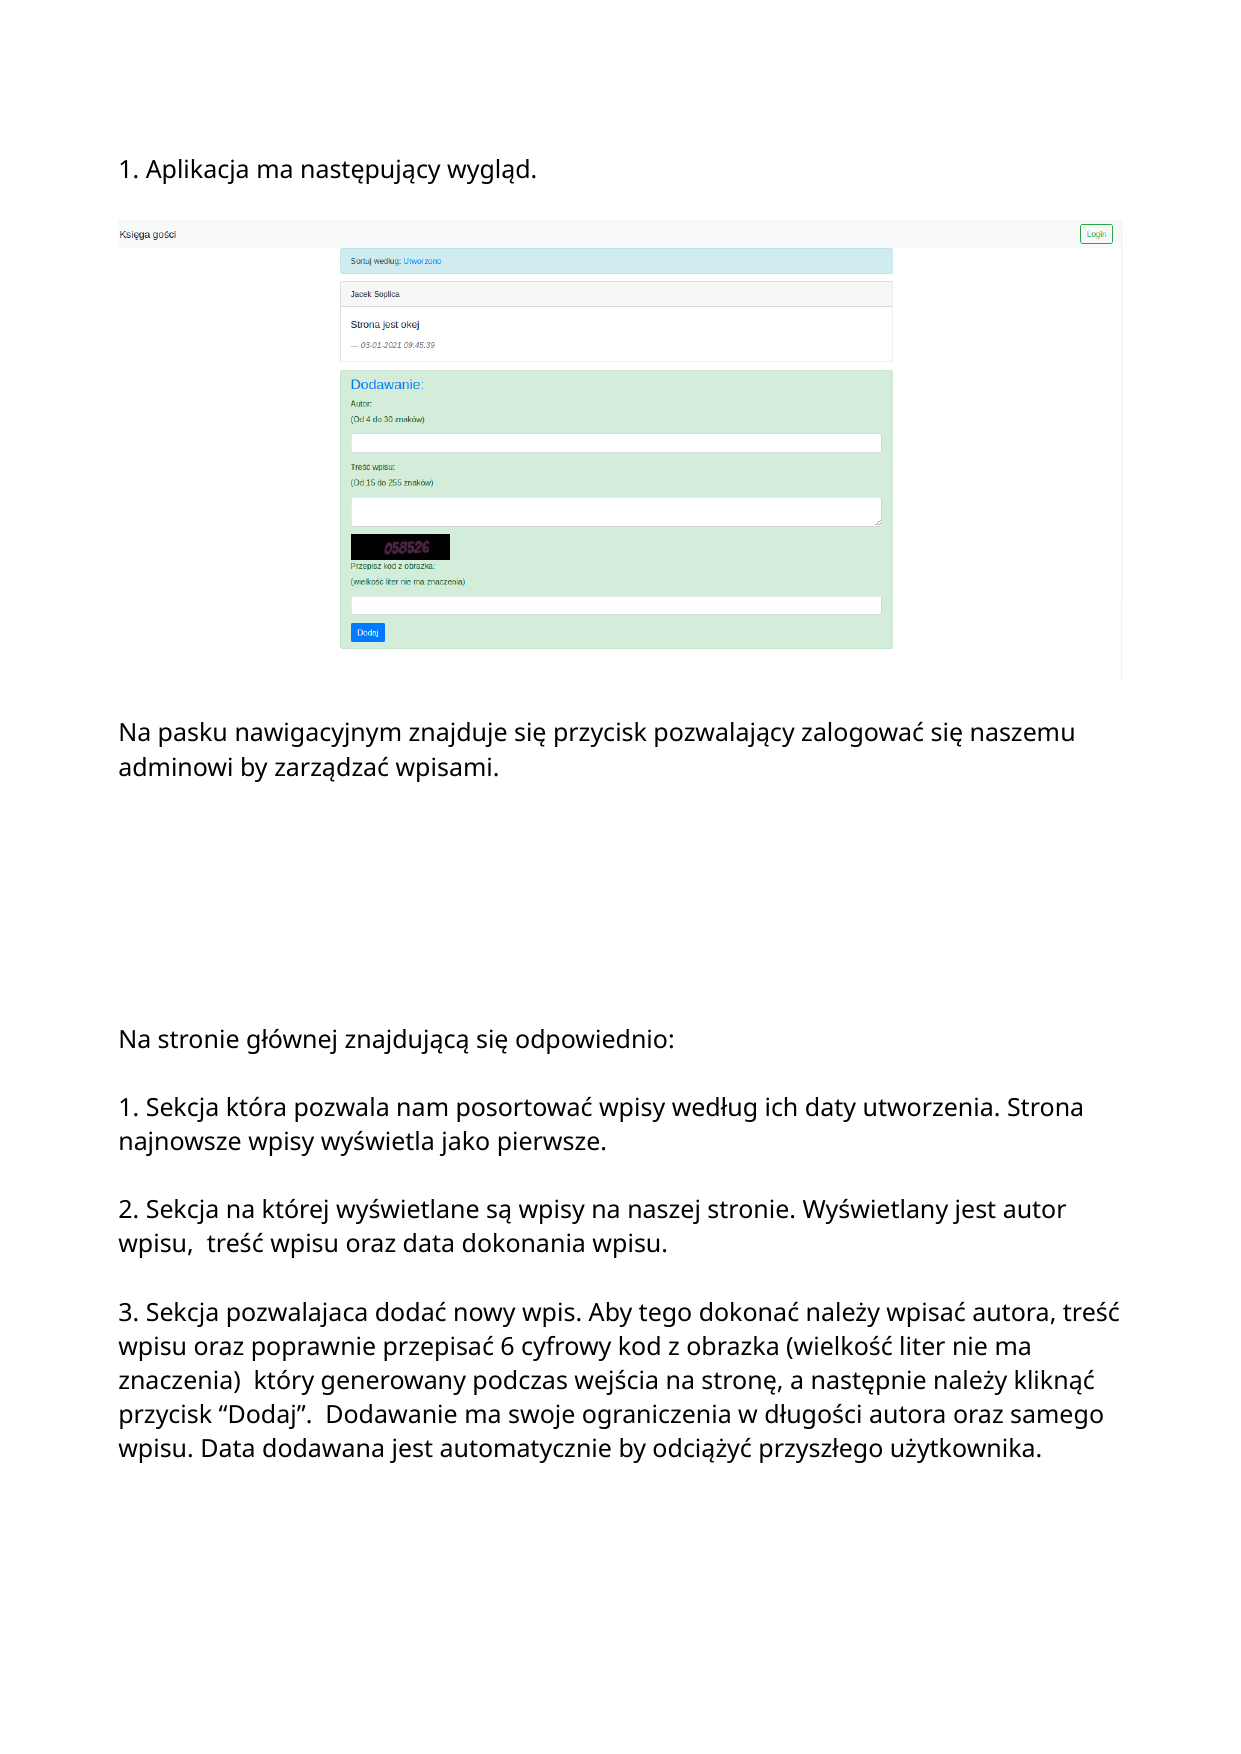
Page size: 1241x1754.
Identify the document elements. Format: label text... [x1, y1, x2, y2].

text Na stronie głównej znajdującą się odpowiednio: [118, 1022, 1122, 1056]
text 3. Sekcja pozwalajaca dodać nowy wpis. Aby tego dokonać należy wpisać autora, treść wpisu oraz poprawnie przepisać 6 cyfrowy kod z obrazka (wielkość liter nie ma znaczenia) który generowany podczas wejścia na stronę, a następnie należy kliknąć przycisk “Dodaj”. Dodawanie ma swoje ograniczenia w długości autora oraz samego wpisu. Data dodawana jest automatycznie by odciążyć przyszłego użytkownika. [118, 1294, 1122, 1464]
picture [118, 220, 1123, 681]
text 1. Sekcja która pozwala nam posortować wpisy według ich daty utworzenia. Strona najnowsze wpisy wyświetla jako pierwsze. [118, 1090, 1122, 1158]
text 2. Sekcja na której wyświetlane są wpisy na naszej stronie. Wyświetlany jest autor wpisu, treść wpisu oraz data dokonania wpisu. [118, 1192, 1122, 1260]
text 1. Aplikacja ma następujący wygląd. [118, 152, 1122, 186]
text Na pasku nawigacyjnym znajduje się przycisk pozwalający zalogować się naszemu adminowi by zarządzać wpisami. [118, 715, 1122, 783]
